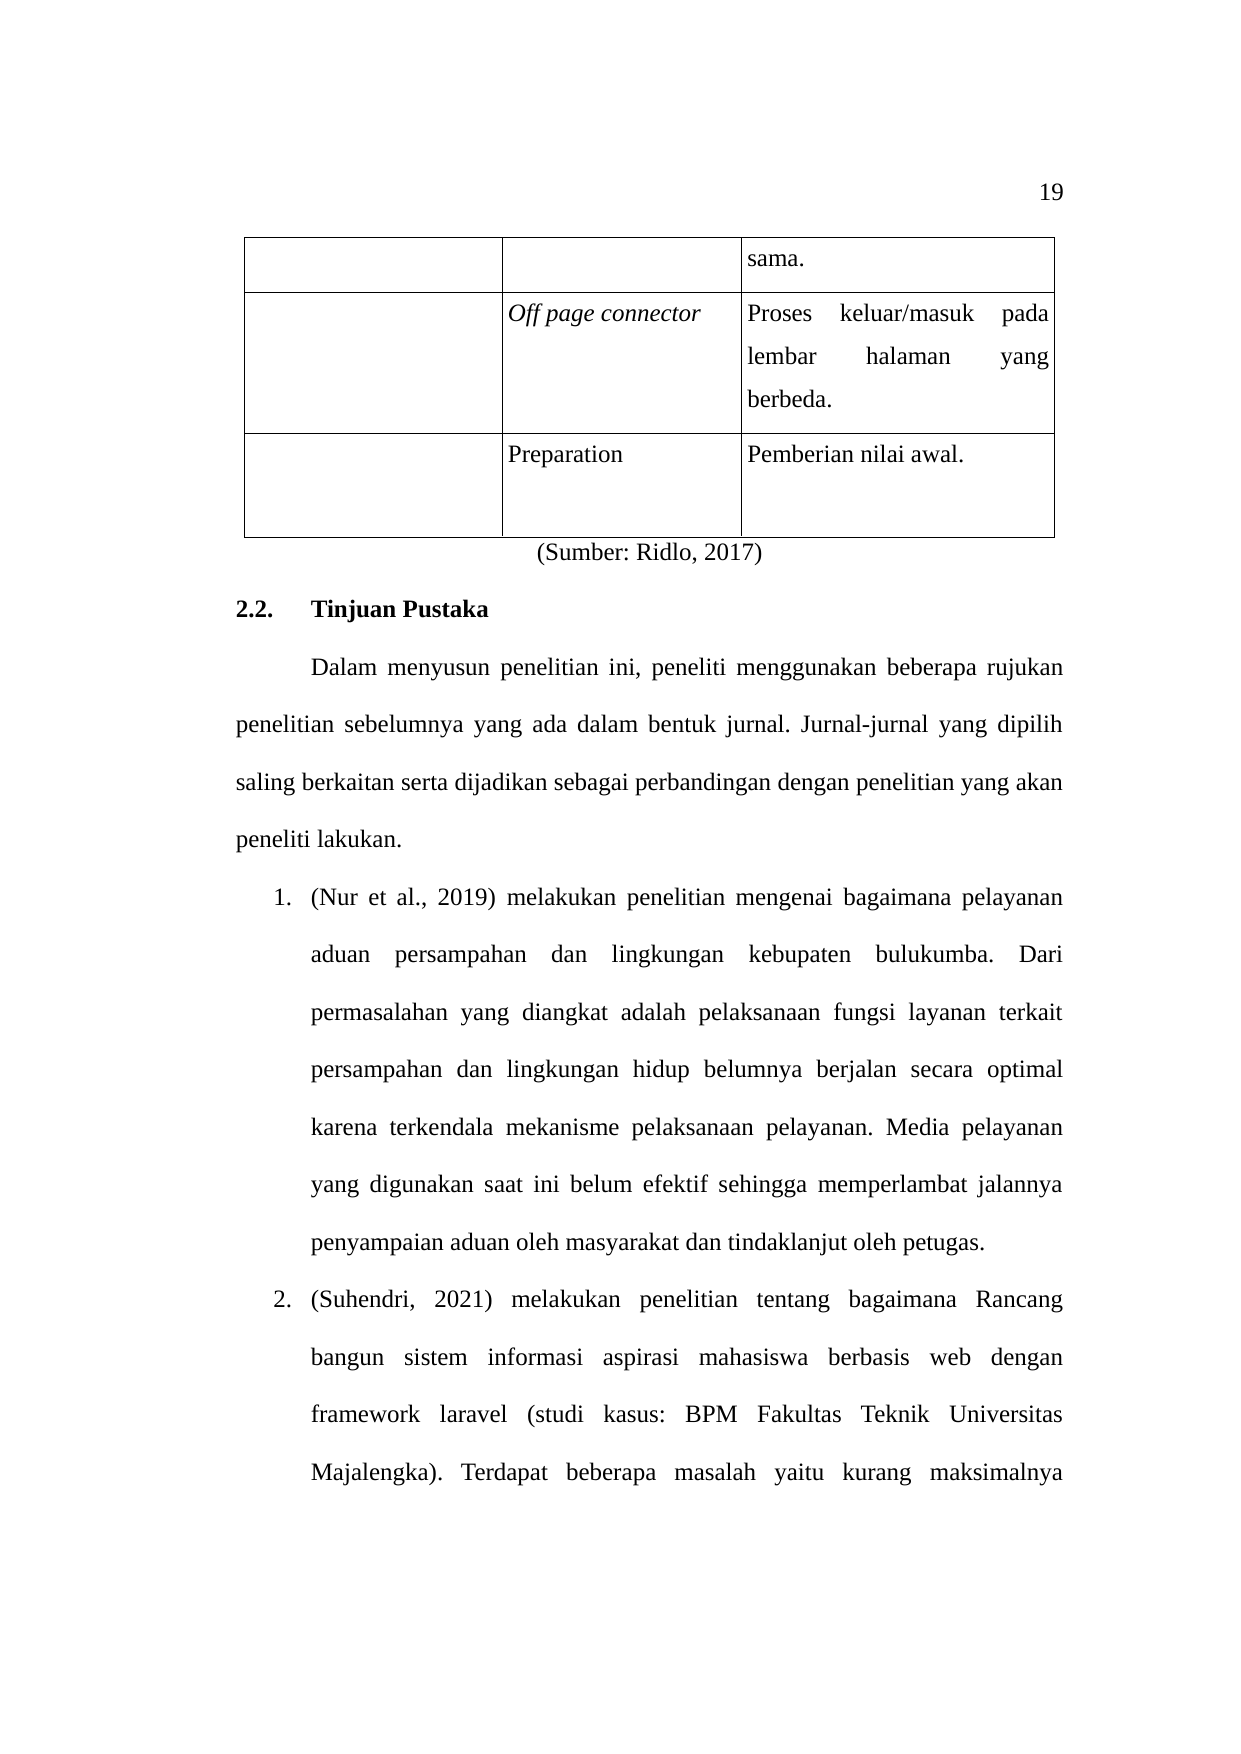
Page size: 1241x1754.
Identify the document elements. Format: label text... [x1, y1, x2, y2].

text 2.2. Tinjuan Pustaka [236, 594, 1063, 623]
table_cell sama. [742, 238, 1054, 292]
table_cell [245, 434, 502, 536]
text Dalam menyusun penelitian ini, peneliti menggunakan beberapa rujukan penelitian sebelumnya yang ada dalam bentuk jurnal. Jurnal-jurnal yang dipilih saling berkaitan serta dijadikan sebagai perbandingan dengan penelitian yang akan peneliti lakukan. [236, 652, 1063, 853]
table_cell [503, 238, 741, 292]
list (Nur et al., 2019) melakukan penelitian mengenai bagaimana pelayanan aduan persampahan dan lingkungan kebupaten bulukumba. Dari permasalahan yang diangkat adalah pelaksanaan fungsi layanan terkait persampahan dan lingkungan hidup belumnya berjalan secara optimal karena terkendala mekanisme pelaksanaan pelayanan. Media pelayanan yang digunakan saat ini belum efektif sehingga memperlambat jalannya penyampaian aduan oleh masyarakat dan tindaklanjut oleh petugas. [273, 882, 1063, 1256]
table_cell Off page connector [503, 293, 741, 433]
list (Suhendri, 2021) melakukan penelitian tentang bagaimana Rancang bangun sistem informasi aspirasi mahasiswa berbasis web dengan framework laravel (studi kasus: BPM Fakultas Teknik Universitas Majalengka). Terdapat beberapa masalah yaitu kurang maksimalnya [273, 1284, 1063, 1486]
table_cell [245, 238, 502, 292]
table_cell [245, 293, 502, 433]
table_cell Proses keluar/masuk pada lembar halaman yang berbeda. [742, 293, 1054, 433]
table_cell Preparation [503, 434, 741, 536]
table_cell Pemberian nilai awal. [742, 434, 1054, 536]
text (Sumber: Ridlo, 2017)⁠ [236, 537, 1063, 566]
